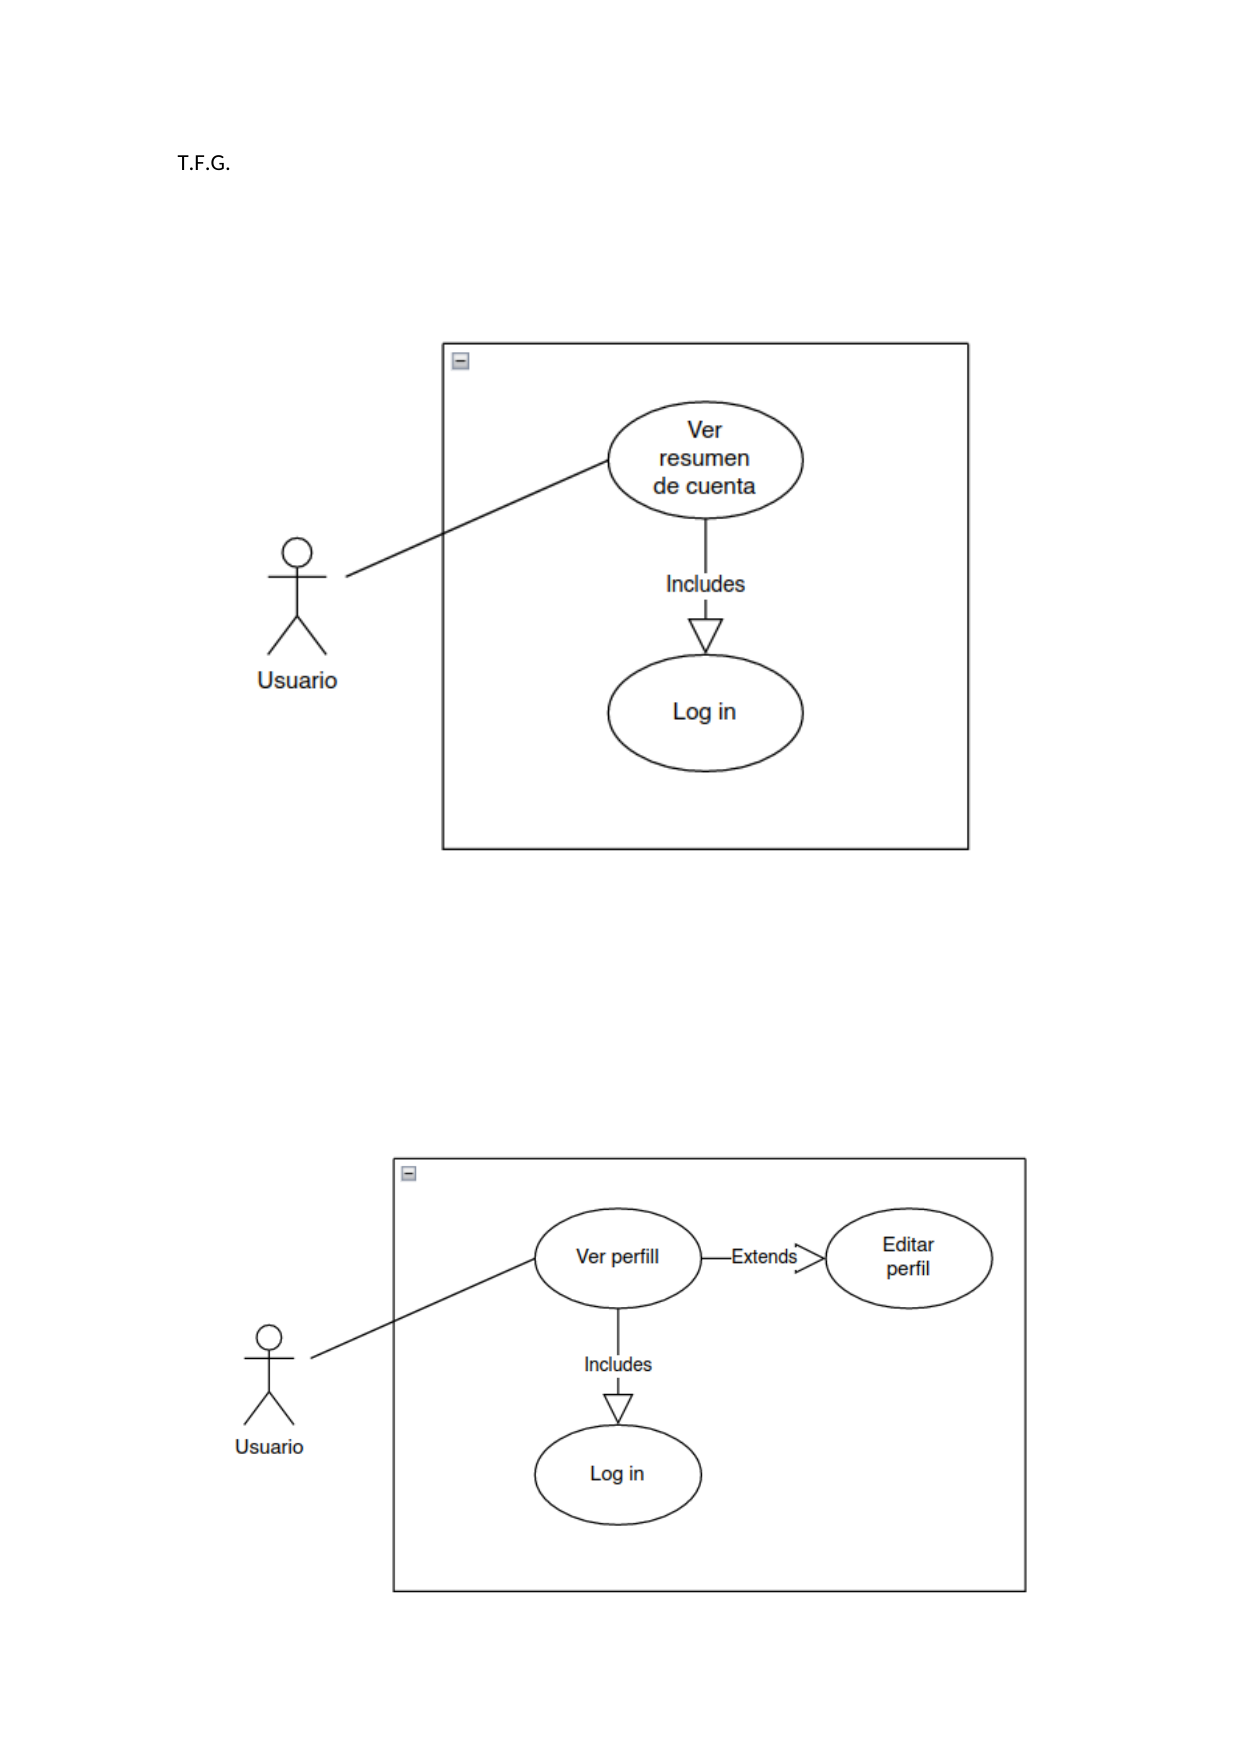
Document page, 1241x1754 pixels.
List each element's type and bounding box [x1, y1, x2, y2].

picture [177, 295, 1063, 908]
picture [177, 1106, 1063, 1639]
